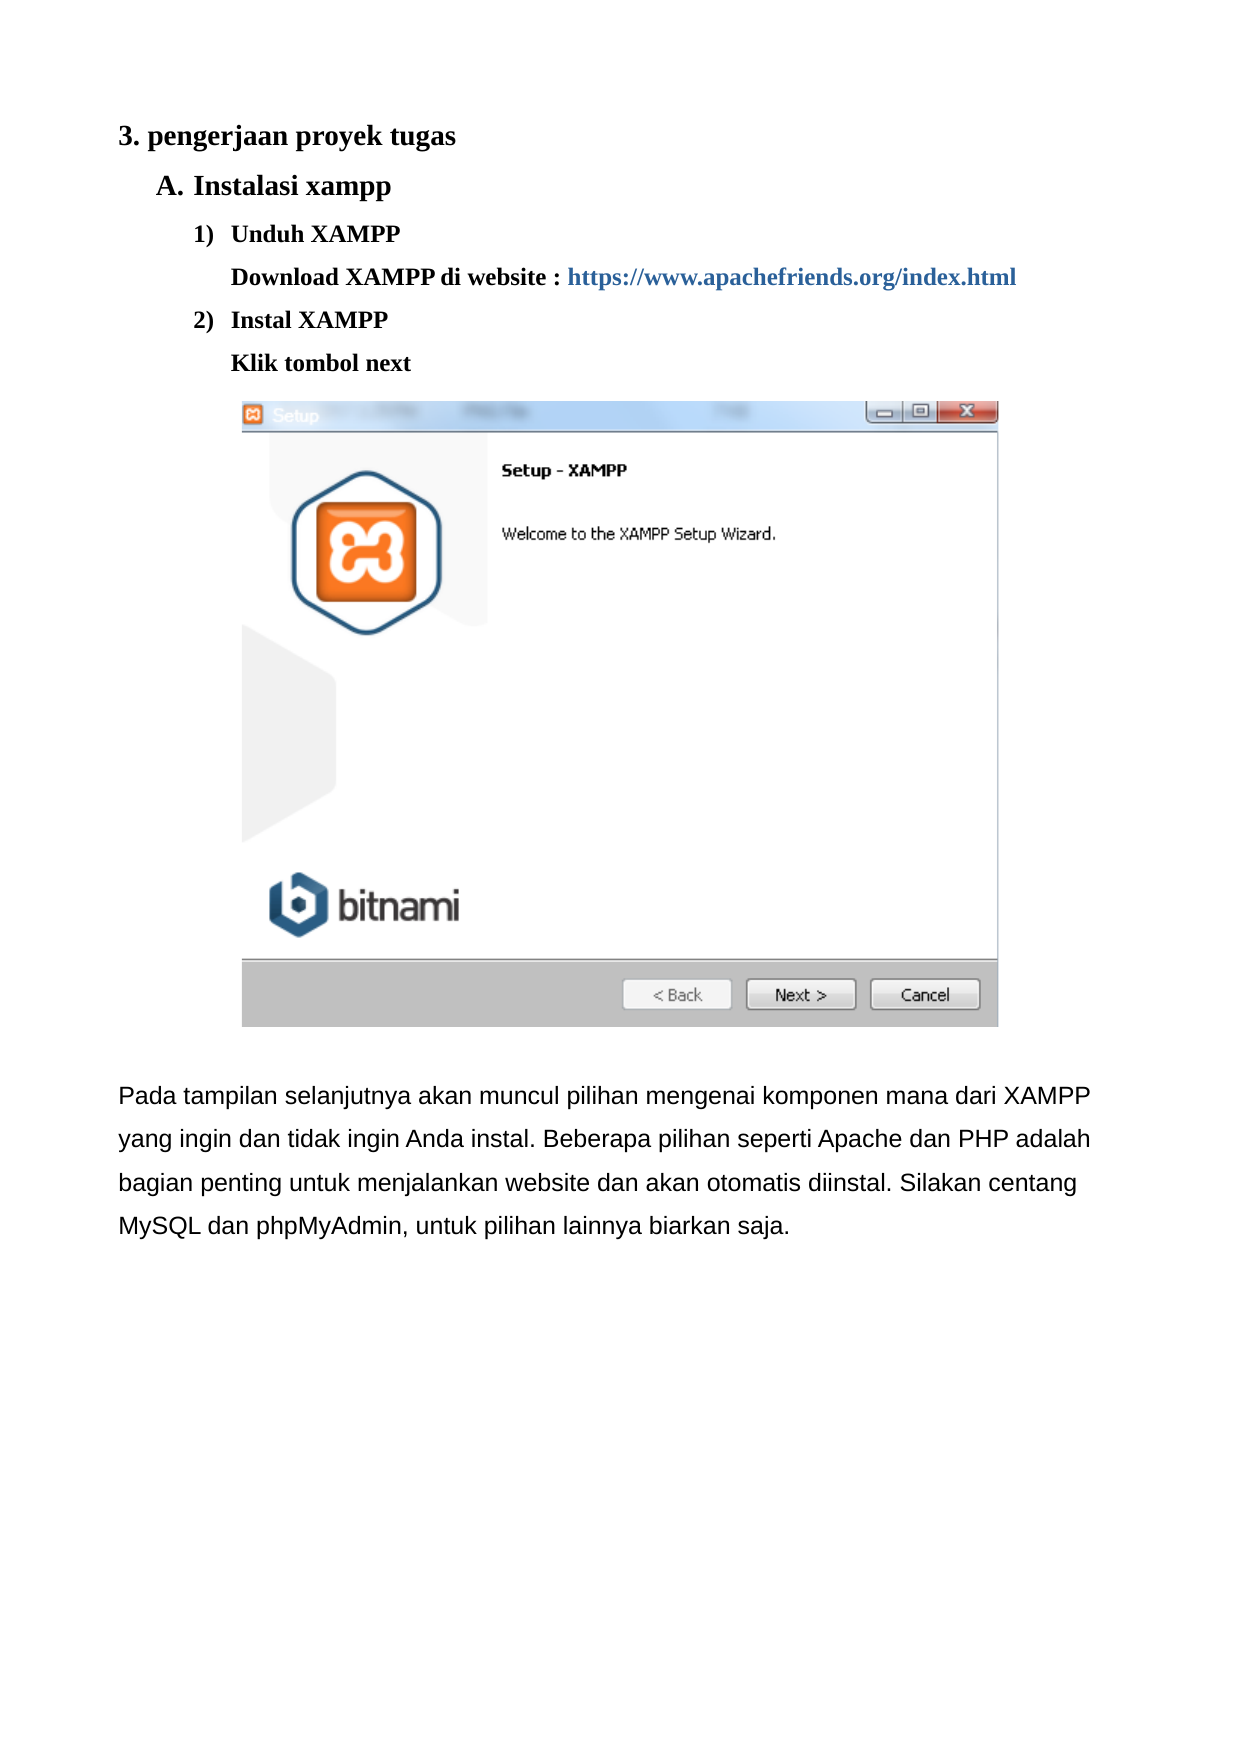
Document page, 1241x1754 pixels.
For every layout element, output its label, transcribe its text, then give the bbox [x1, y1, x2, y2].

text 3. pengerjaan proyek tugas [118, 118, 1122, 152]
list Instalasi xampp [156, 168, 1122, 202]
list Instal XAMPP [193, 305, 1122, 334]
list Unduh XAMPP [193, 219, 1122, 247]
list Klik tombol next [193, 348, 1122, 377]
picture [241, 401, 999, 1027]
text Pada tampilan selanjutnya akan muncul pilihan mengenai komponen mana dari XAMPP yang ingin dan tidak ingin Anda instal. Beberapa pilihan seperti Apache dan PHP adalah bagian penting untuk menjalankan website dan akan otomatis diinstal. Silakan centang MySQL dan phpMyAdmin, untuk pilihan lainnya biarkan saja. [118, 1081, 1122, 1239]
list Download XAMPP di website : https://www.apachefriends.org/index.html [193, 262, 1122, 291]
